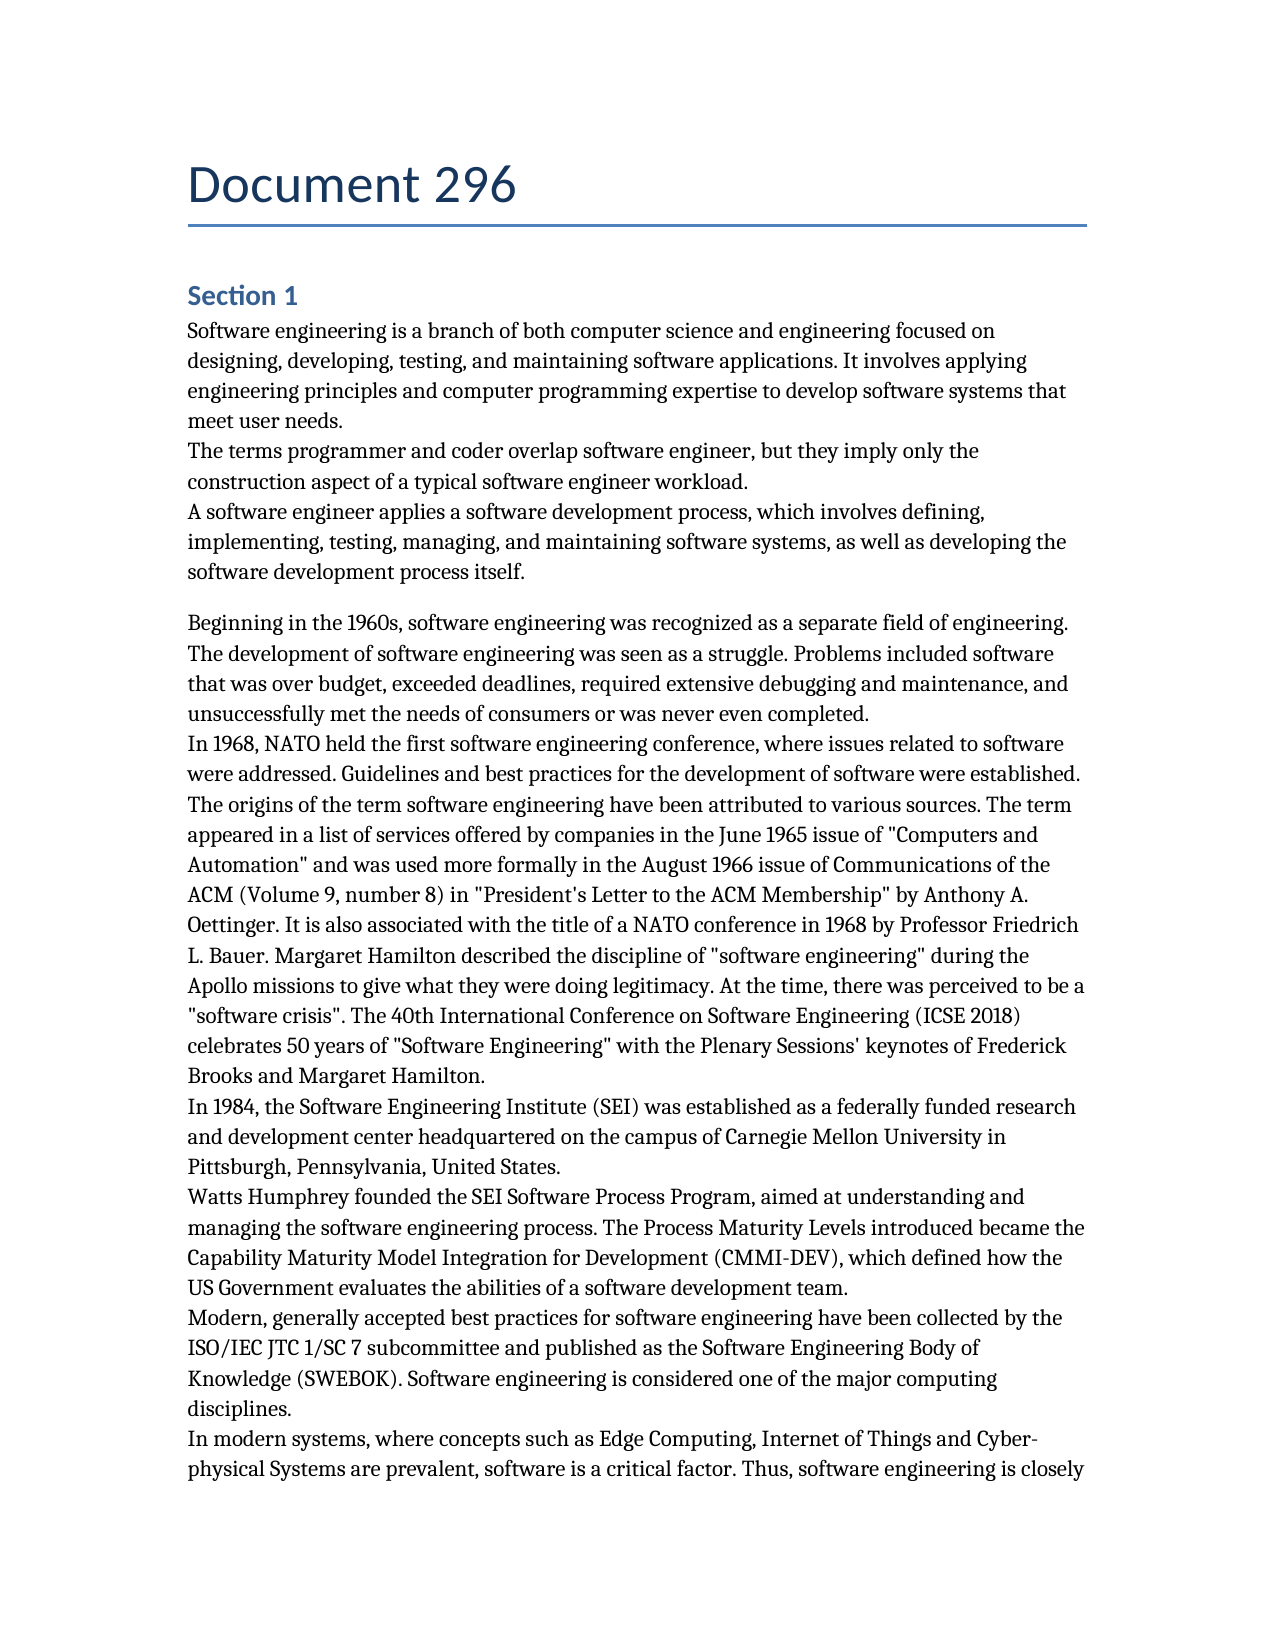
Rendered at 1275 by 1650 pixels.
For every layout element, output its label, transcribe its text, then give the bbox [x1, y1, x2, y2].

subtitle Section 1 [187, 277, 1087, 312]
text Beginning in the 1960s, software engineering was recognized as a separate field of engineering. The development of software engineering was seen as a struggle. Problems included software that was over budget, exceeded deadlines, required extensive debugging and maintenance, and unsuccessfully met the needs of consumers or was never even completed. In 1968, NATO held the first software engineering conference, where issues related to software were addressed. Guidelines and best practices for the development of software were established. The origins of the term software engineering have been attributed to various sources. The term appeared in a list of services offered by companies in the June 1965 issue of "Computers and Automation" and was used more formally in the August 1966 issue of Communications of the ACM (Volume 9, number 8) in "President's Letter to the ACM Membership" by Anthony A. Oettinger. It is also associated with the title of a NATO conference in 1968 by Professor Friedrich L. Bauer. Margaret Hamilton described the discipline of "software engineering" during the Apollo missions to give what they were doing legitimacy. At the time, there was perceived to be a "software crisis". The 40th International Conference on Software Engineering (ICSE 2018) celebrates 50 years of "Software Engineering" with the Plenary Sessions' keynotes of Frederick Brooks and Margaret Hamilton. In 1984, the Software Engineering Institute (SEI) was established as a federally funded research and development center headquartered on the campus of Carnegie Mellon University in Pittsburgh, Pennsylvania, United States. Watts Humphrey founded the SEI Software Process Program, aimed at understanding and managing the software engineering process. The Process Maturity Levels introduced became the Capability Maturity Model Integration for Development (CMMI-DEV), which defined how the US Government evaluates the abilities of a software development team. Modern, generally accepted best practices for software engineering have been collected by the ISO/IEC JTC 1/SC 7 subcommittee and published as the Software Engineering Body of Knowledge (SWEBOK). Software engineering is considered one of the major computing disciplines. In modern systems, where concepts such as Edge Computing, Internet of Things and Cyber-physical Systems are prevalent, software is a critical factor. Thus, software engineering is closely [187, 610, 1087, 1482]
text Software engineering is a branch of both computer science and engineering focused on designing, developing, testing, and maintaining software applications. It involves applying engineering principles and computer programming expertise to develop software systems that meet user needs. The terms programmer and coder overlap software engineer, but they imply only the construction aspect of a typical software engineer workload. A software engineer applies a software development process, which involves defining, implementing, testing, managing, and maintaining software systems, as well as developing the software development process itself. [187, 317, 1087, 586]
title Document 296 [187, 150, 1087, 227]
